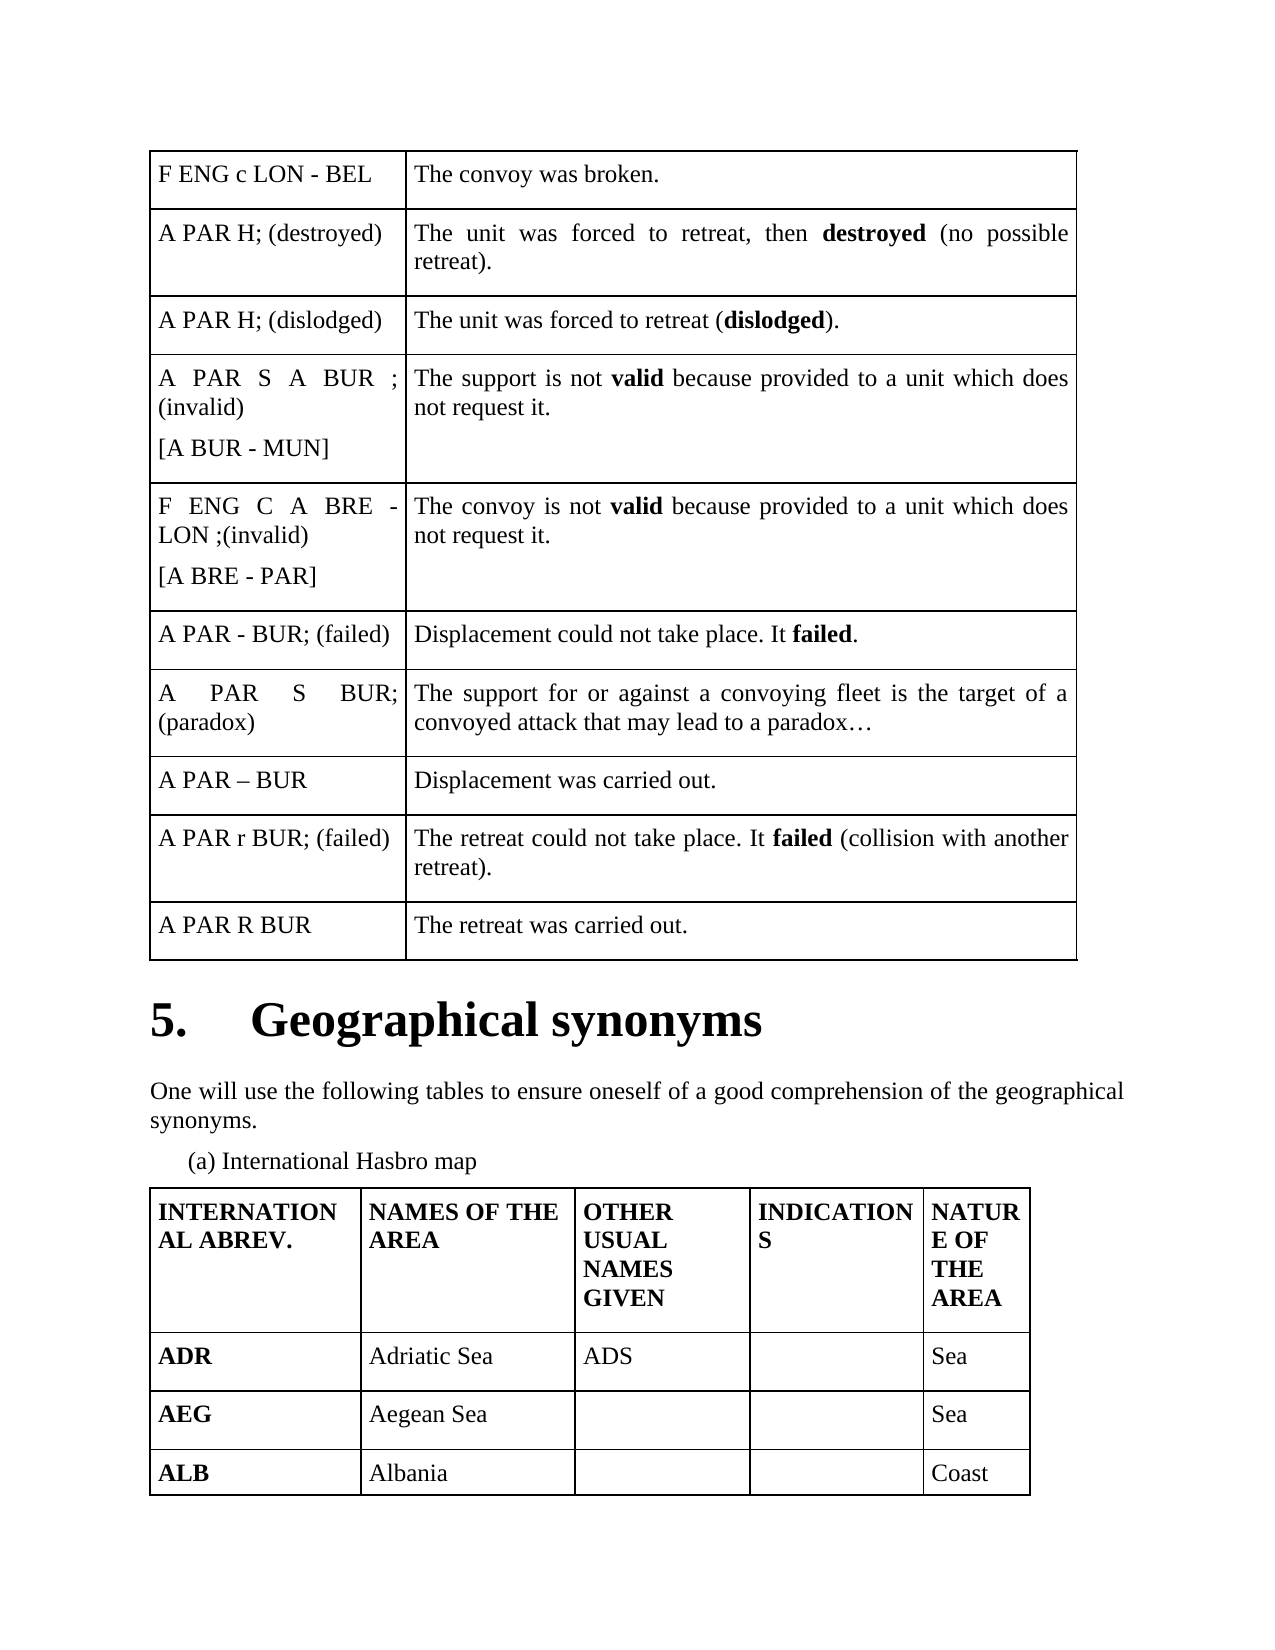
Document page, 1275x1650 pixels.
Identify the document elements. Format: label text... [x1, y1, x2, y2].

table_cell ADS [576, 1333, 749, 1390]
table_cell ALB [151, 1450, 360, 1494]
table_cell The retreat was carried out. [407, 903, 1076, 959]
table_cell A PAR H; (destroyed) [151, 210, 405, 295]
table_cell The support is not valid because provided to a unit which does not request it. [407, 355, 1076, 482]
table_cell F ENG C A BRE - LON ;(invalid) [A BRE - PAR] [151, 484, 405, 610]
table_cell The support for or against a convoying fleet is the target of a convoyed attack that may lead to a paradox… [407, 670, 1076, 756]
text (a) International Hasbro map [188, 1146, 1125, 1175]
table_cell A PAR - BUR; (failed) [151, 612, 405, 668]
table_cell [576, 1392, 749, 1448]
text One will use the following tables to ensure oneself of a good comprehension of the geographical synonyms. [150, 1076, 1125, 1134]
table_cell The convoy is not valid because provided to a unit which does not request it. [407, 484, 1076, 610]
table_cell A PAR S A BUR ;(invalid) [A BUR - MUN] [151, 355, 405, 482]
table_cell Albania [362, 1450, 574, 1494]
table_cell Sea [924, 1392, 1029, 1448]
table_header NAMES OF THE AREA [362, 1189, 574, 1332]
table_header INDICATIONS [751, 1189, 923, 1332]
table_cell Sea [924, 1333, 1029, 1390]
table_cell A PAR H; (dislodged) [151, 297, 405, 354]
subtitle 5. Geographical synonyms [150, 990, 1125, 1047]
table_cell ADR [151, 1333, 360, 1390]
table_cell A PAR – BUR [151, 757, 405, 814]
table_cell Displacement could not take place. It failed. [407, 612, 1076, 668]
table_cell The convoy was broken. [407, 152, 1076, 208]
table_cell [576, 1450, 749, 1494]
table_cell Coast [924, 1450, 1029, 1494]
table_cell [751, 1450, 923, 1494]
table_cell Displacement was carried out. [407, 757, 1076, 814]
table_cell The unit was forced to retreat, then destroyed (no possible retreat). [407, 210, 1076, 295]
table_header NATURE OF THE AREA [924, 1189, 1029, 1332]
table_header INTERNATIONAL ABREV. [151, 1189, 360, 1332]
table_cell A PAR S BUR; (paradox) [151, 670, 405, 756]
table_cell A PAR R BUR [151, 903, 405, 959]
table_cell Adriatic Sea [362, 1333, 574, 1390]
table_cell A PAR r BUR; (failed) [151, 816, 405, 901]
table_cell The retreat could not take place. It failed (collision with another retreat). [407, 816, 1076, 901]
table_cell [751, 1333, 923, 1390]
table_cell The unit was forced to retreat (dislodged). [407, 297, 1076, 354]
table_cell F ENG c LON - BEL [151, 152, 405, 208]
table_cell AEG [151, 1392, 360, 1448]
table_header OTHER USUAL NAMES GIVEN [576, 1189, 749, 1332]
table_cell Aegean Sea [362, 1392, 574, 1448]
table_cell [751, 1392, 923, 1448]
